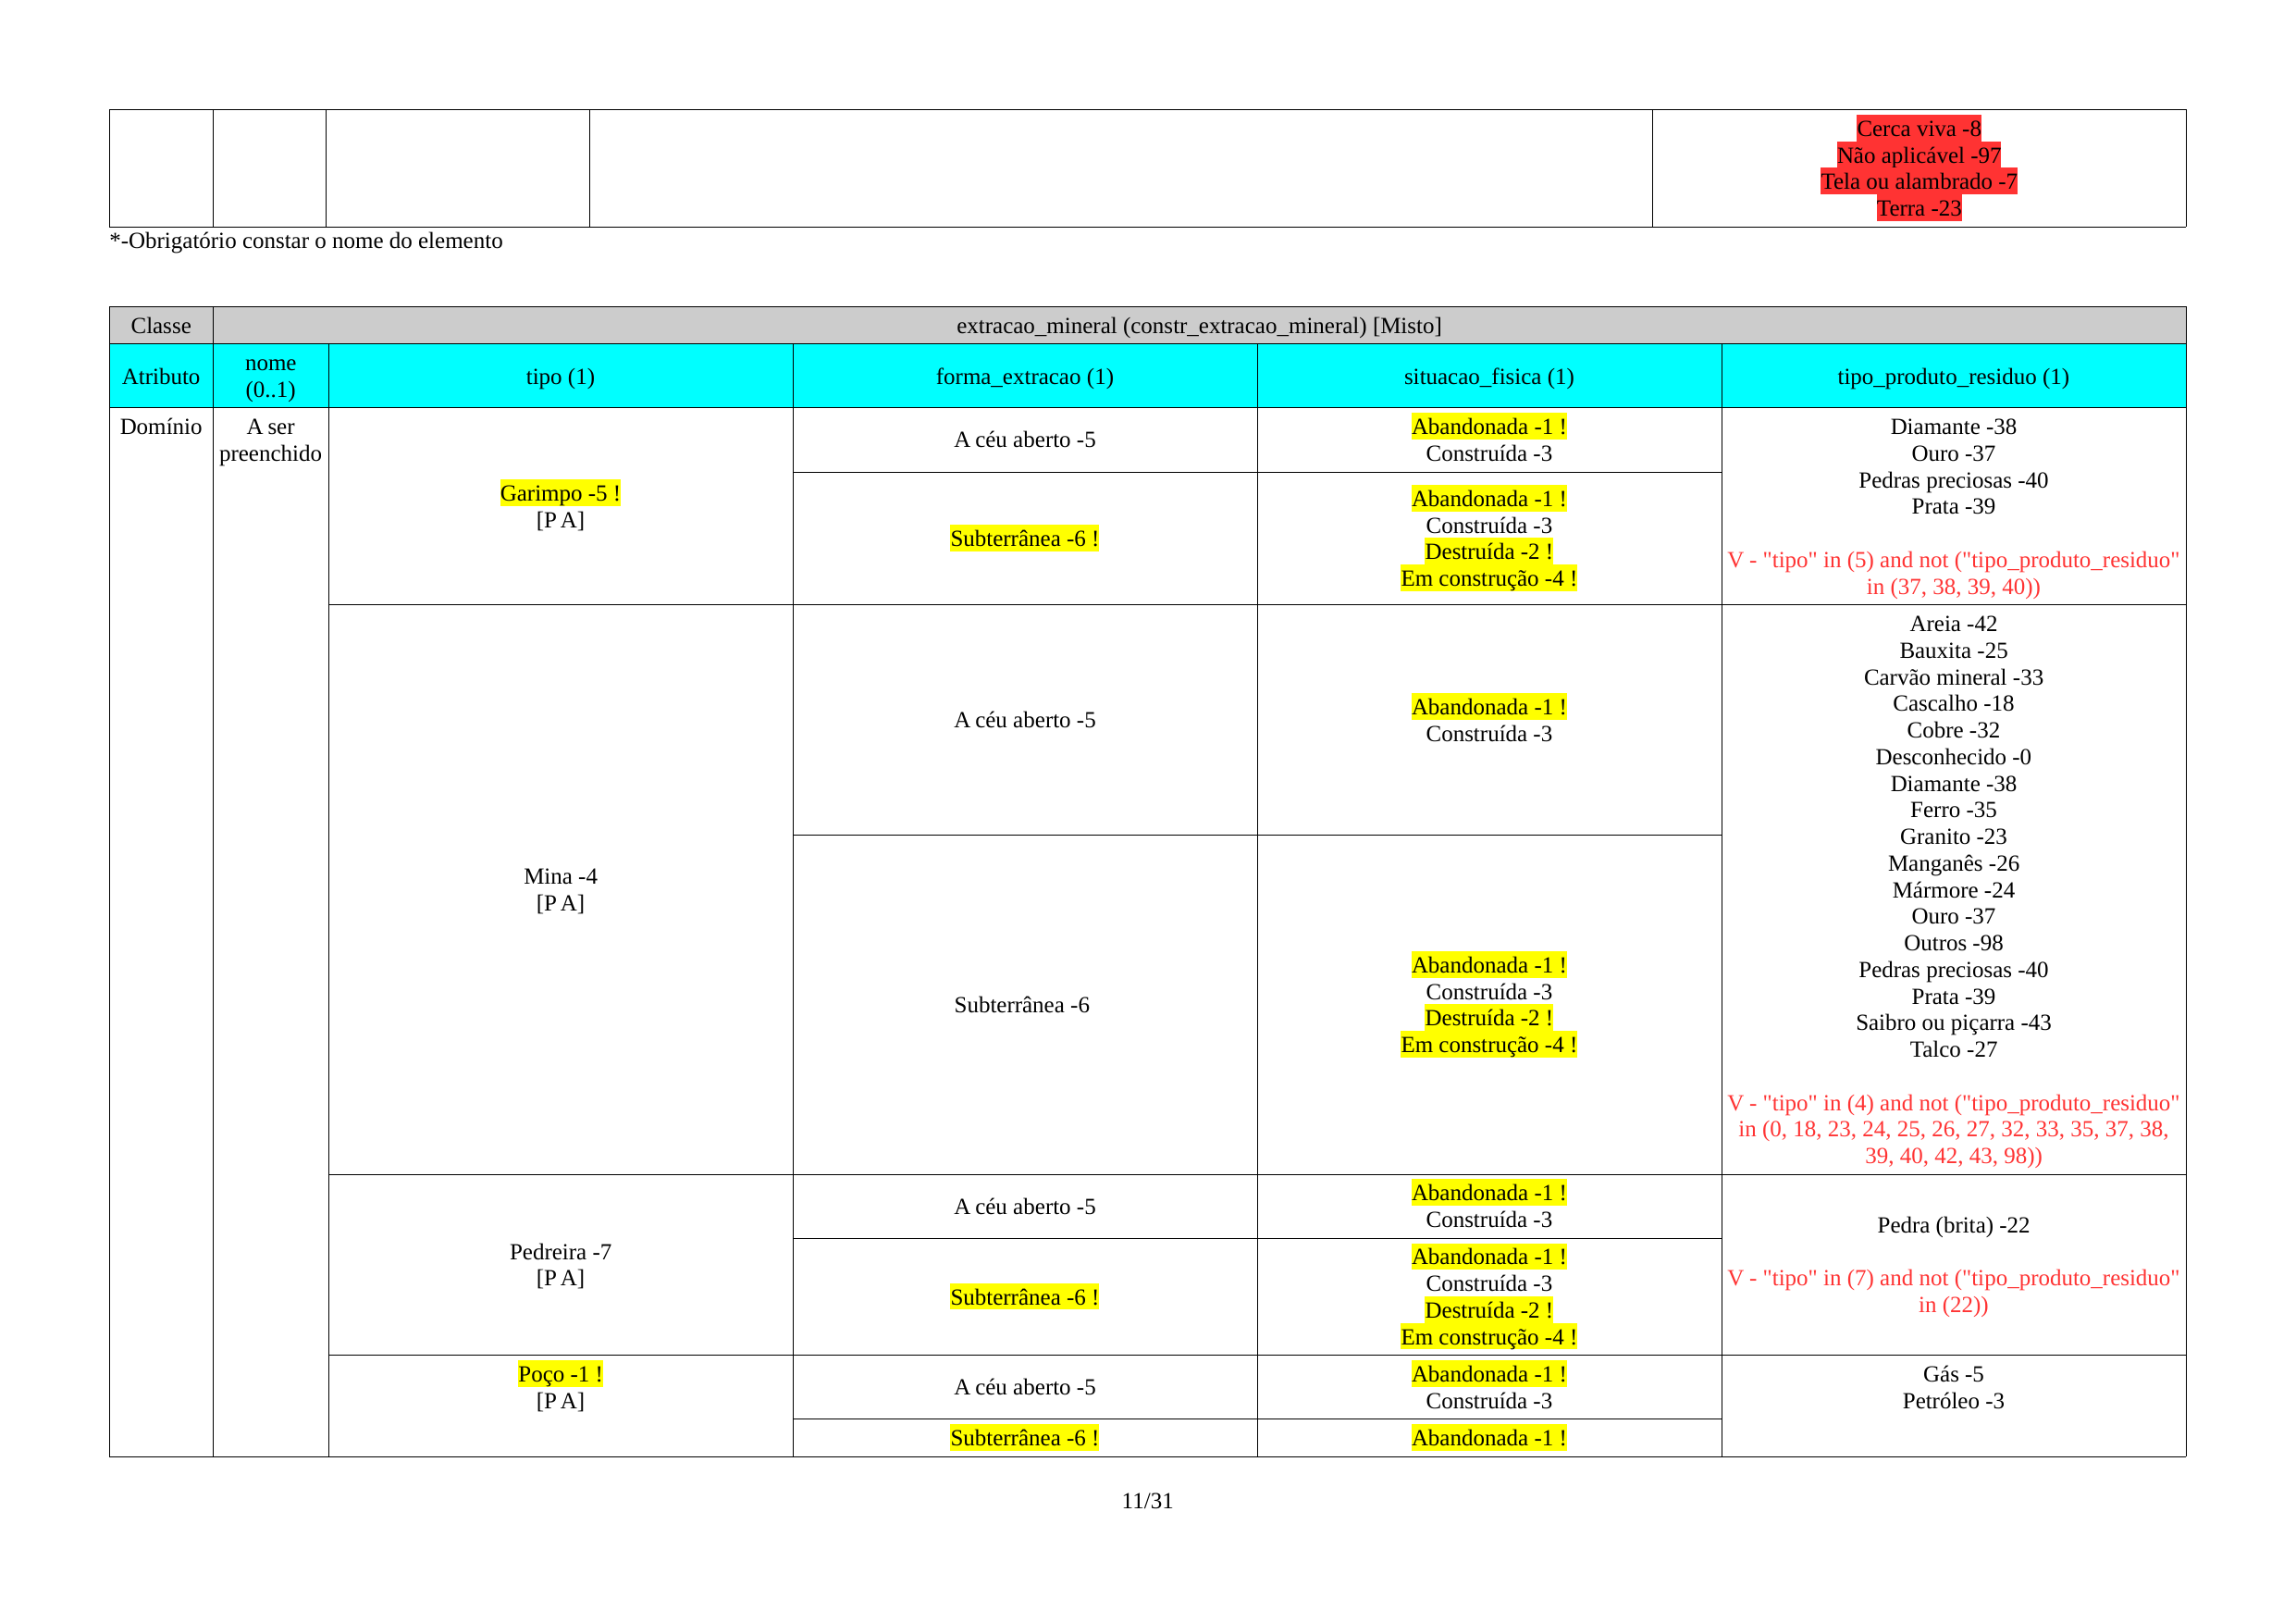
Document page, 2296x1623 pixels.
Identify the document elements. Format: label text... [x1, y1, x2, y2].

table_cell forma_extracao (1) [794, 344, 1257, 407]
table_cell A ser preenchido [214, 408, 328, 1456]
table_cell Abandonada -1 ! Construída -3 [1258, 605, 1722, 835]
table_cell Cerca viva -8 Não aplicável -97 Tela ou alambrado -7 Terra -23 [1653, 110, 2186, 227]
table_cell [110, 110, 213, 227]
table_cell Diamante -38 Ouro -37 Pedras preciosas -40 Prata -39 V - "tipo" in (5) and not ("tipo_produto_residuo" in (37, 38, 39, 40)) [1722, 408, 2186, 604]
table_cell Mina -4 [P A] [329, 605, 793, 1173]
table_cell A céu aberto -5 [794, 408, 1257, 471]
table_cell Abandonada -1 ! Construída -3 [1258, 408, 1722, 471]
table_cell Subterrânea -6 [794, 836, 1257, 1173]
table_header extracao_mineral (constr_extracao_mineral) [Misto] [214, 307, 2186, 343]
table_cell Domínio [110, 408, 213, 1456]
table_cell Atributo [110, 344, 213, 407]
table_cell Garimpo -5 ! [P A] [329, 408, 793, 604]
table_cell Subterrânea -6 ! [794, 1419, 1257, 1456]
table_cell Abandonada -1 ! Construída -3 Destruída -2 ! Em construção -4 ! [1258, 836, 1722, 1173]
table_cell tipo_produto_residuo (1) [1722, 344, 2186, 407]
table_cell A céu aberto -5 [794, 605, 1257, 835]
table_cell Pedreira -7 [P A] [329, 1175, 793, 1355]
table_cell Abandonada -1 ! Construída -3 [1258, 1175, 1722, 1238]
table_cell Pedra (brita) -22 V - "tipo" in (7) and not ("tipo_produto_residuo" in (22)) [1722, 1175, 2186, 1355]
table_cell Poço -1 ! [P A] [329, 1356, 793, 1456]
table_cell situacao_fisica (1) [1258, 344, 1722, 407]
table_cell [590, 110, 1652, 227]
table_cell [327, 110, 589, 227]
text *-Obrigatório constar o nome do elemento [109, 228, 2186, 253]
table_cell Subterrânea -6 ! [794, 1239, 1257, 1355]
table_cell nome (0..1) [214, 344, 328, 407]
table_cell Subterrânea -6 ! [794, 473, 1257, 604]
table_cell Abandonada -1 ! Construída -3 [1258, 1356, 1722, 1419]
table_cell Abandonada -1 ! Construída -3 Destruída -2 ! Em construção -4 ! [1258, 1239, 1722, 1355]
table_cell Abandonada -1 ! [1258, 1419, 1722, 1456]
table_cell [214, 110, 326, 227]
table_cell Gás -5 Petróleo -3 V - "tipo" in (1) and not ("tipo_produto_residuo" in (3,5)) [1722, 1356, 2186, 1456]
table_cell A céu aberto -5 [794, 1175, 1257, 1238]
table_cell tipo (1) [329, 344, 793, 407]
table_cell Areia -42 Bauxita -25 Carvão mineral -33 Cascalho -18 Cobre -32 Desconhecido -0 Diamante -38 Ferro -35 Granito -23 Manganês -26 Mármore -24 Ouro -37 Outros -98 Pedras preciosas -40 Prata -39 Saibro ou piçarra -43 Talco -27 V - "tipo" in (4) and not ("tipo_produto_residuo" in (0, 18, 23, 24, 25, 26, 27, 32, 33, 35, 37, 38, 39, 40, 42, 43, 98)) [1722, 605, 2186, 1173]
table_cell Abandonada -1 ! Construída -3 Destruída -2 ! Em construção -4 ! [1258, 473, 1722, 604]
table_header Classe [110, 307, 213, 343]
table_cell A céu aberto -5 [794, 1356, 1257, 1419]
